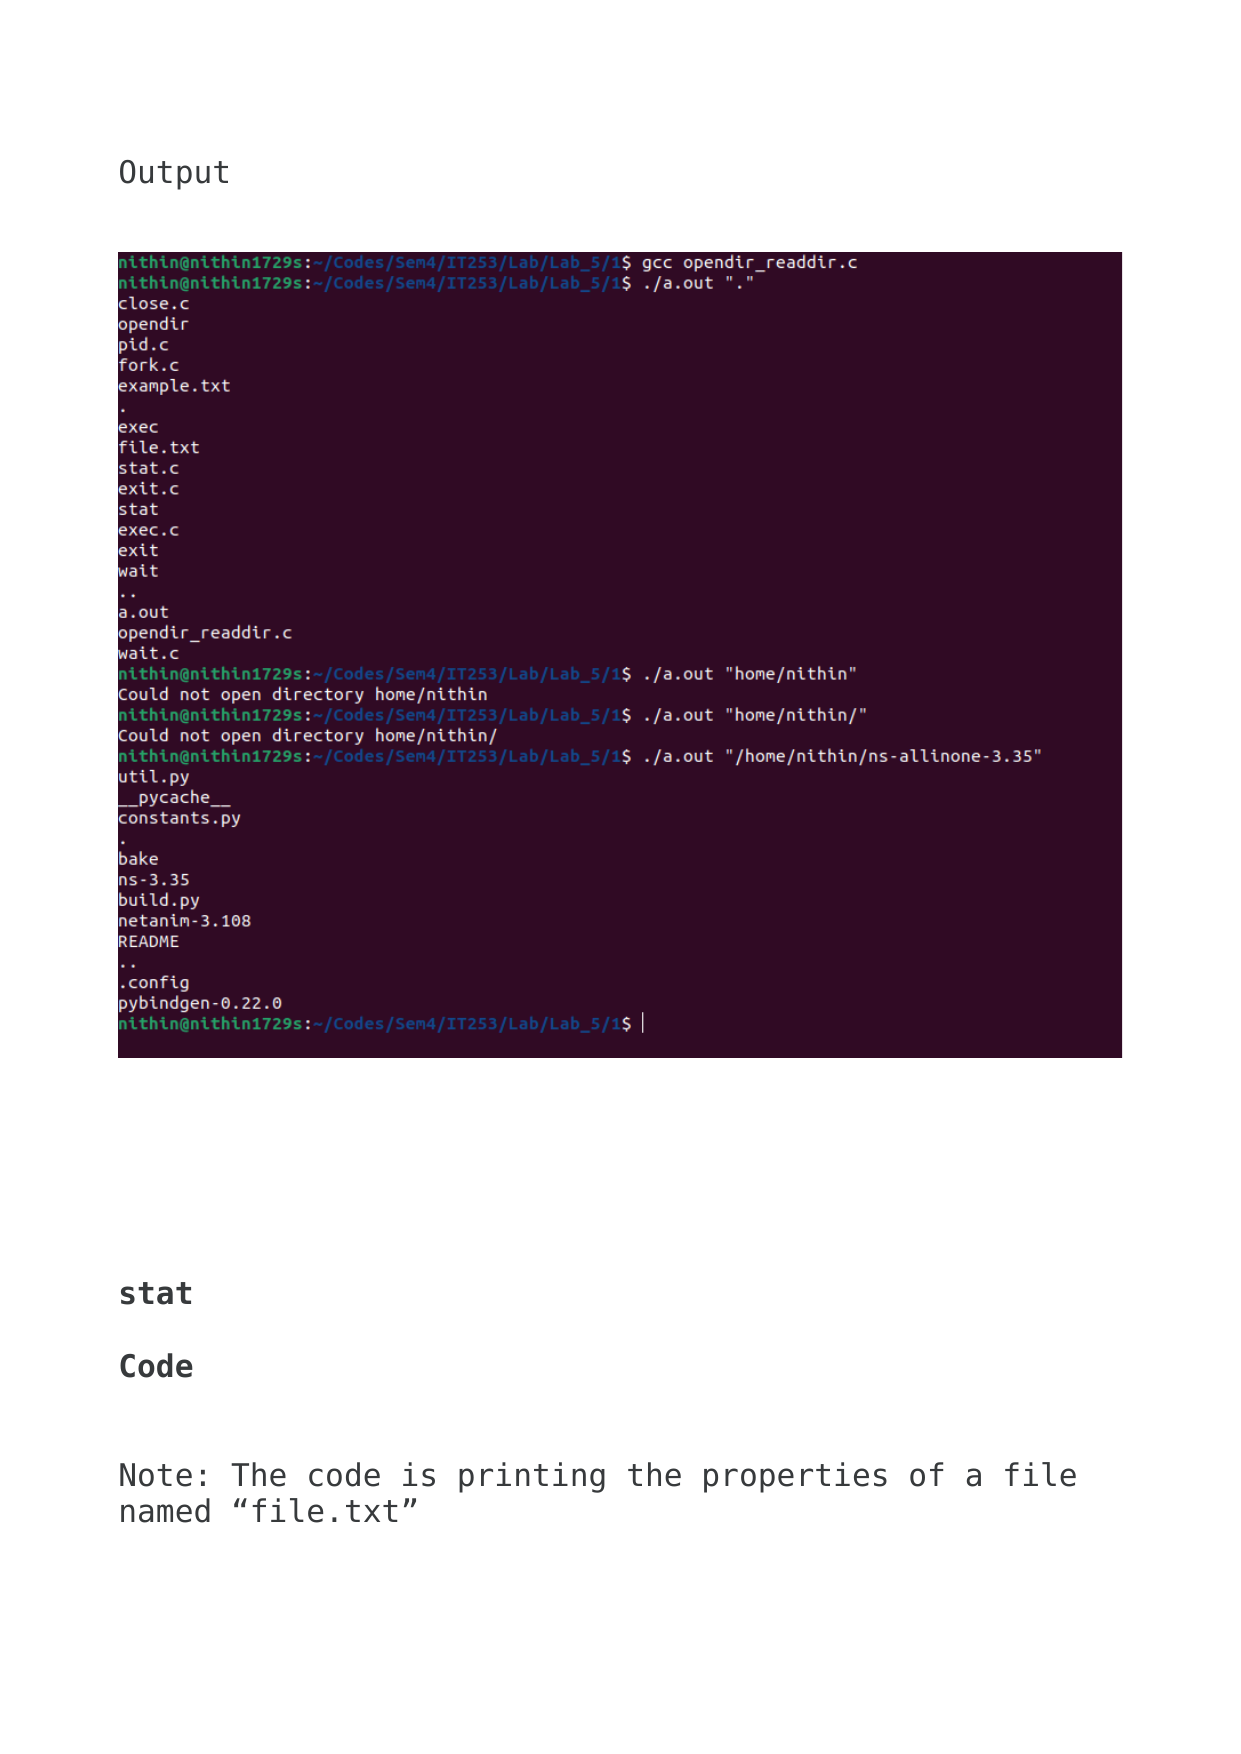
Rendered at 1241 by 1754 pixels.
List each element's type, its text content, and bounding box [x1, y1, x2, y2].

text stat [118, 1276, 1122, 1312]
text Output [118, 154, 1122, 191]
text Code [118, 1348, 1122, 1384]
text Note: The code is printing the properties of a file named “file.txt” [118, 1457, 1122, 1530]
picture [118, 252, 1123, 1058]
